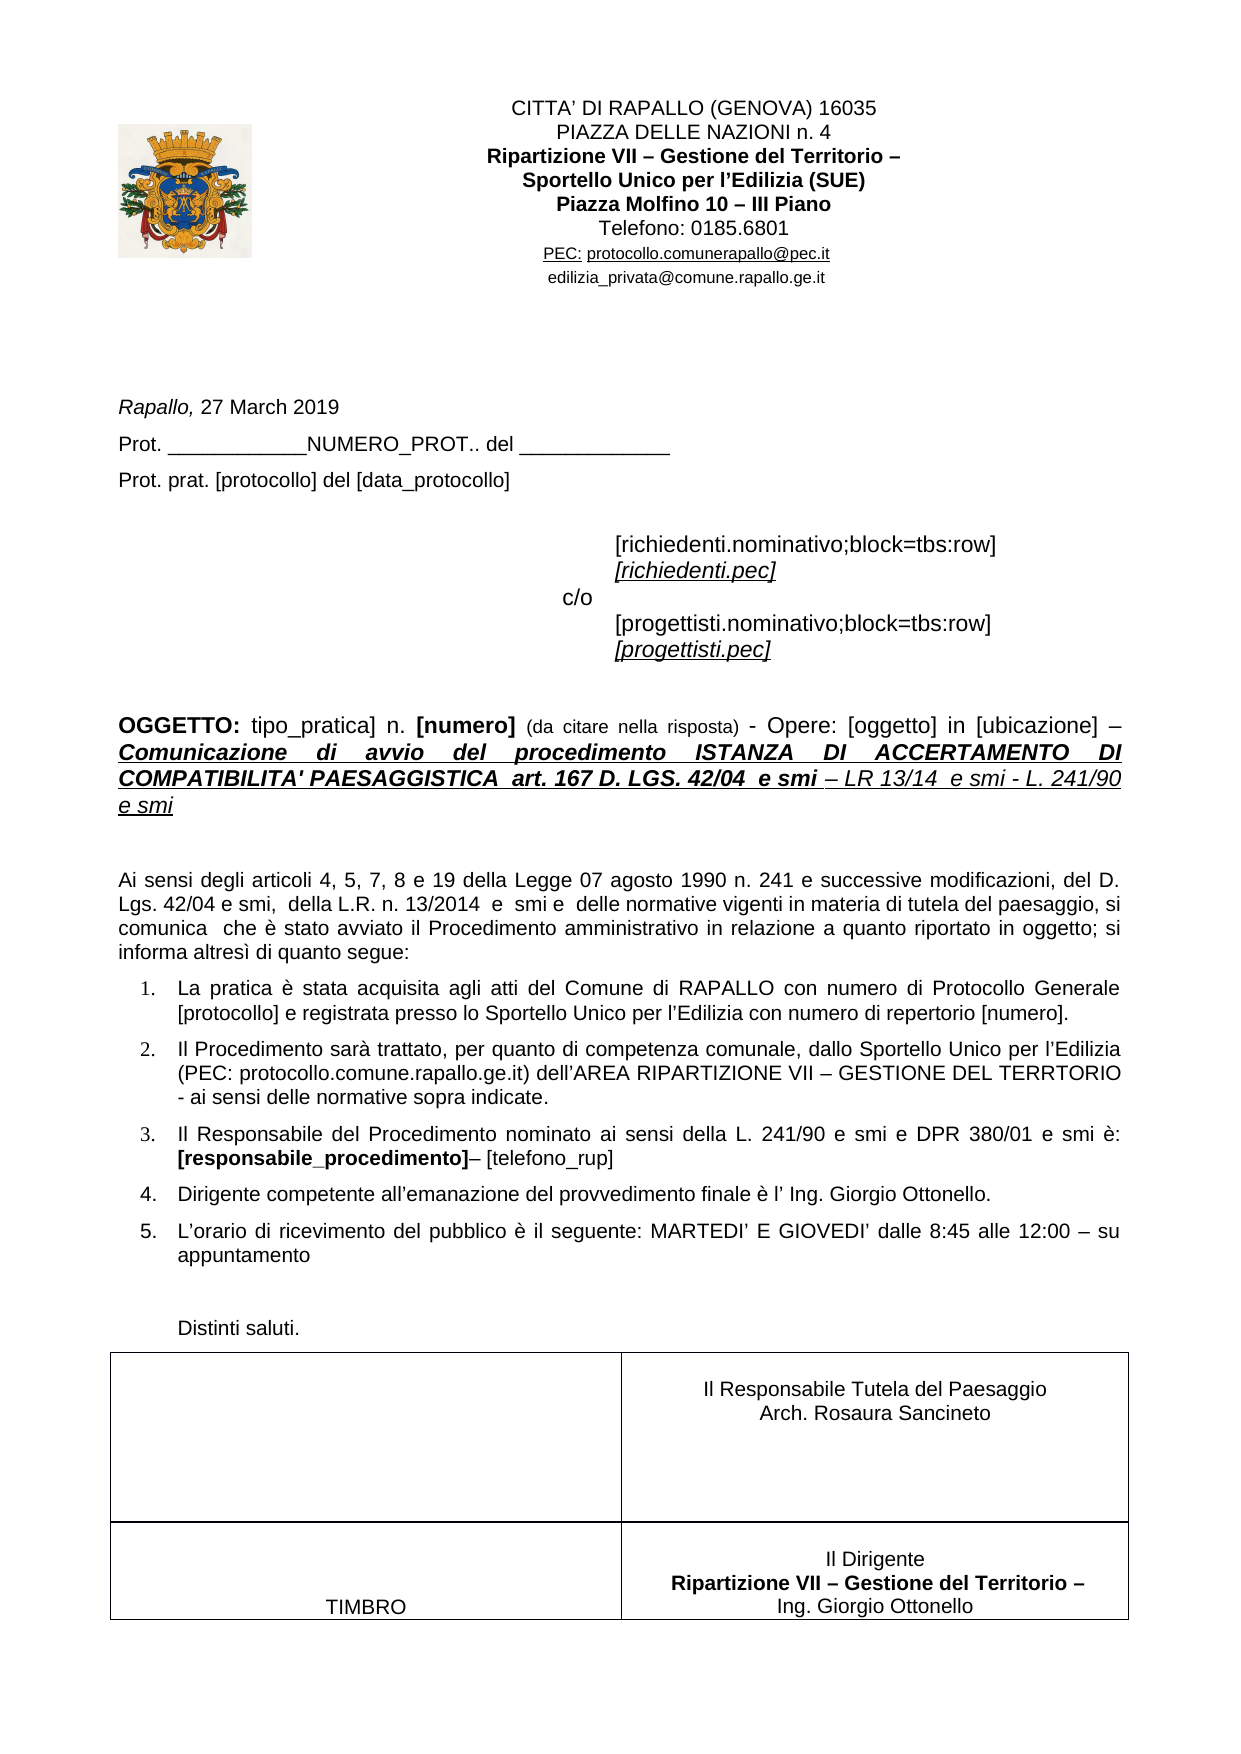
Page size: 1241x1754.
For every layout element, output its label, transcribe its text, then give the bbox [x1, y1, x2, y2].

text COMPATIBILITA' PAESAGGISTICA art. 167 D. LGS. 42/04 e smi – LR 13/14 e smi - L. 241/90 e smi [118, 763, 1122, 818]
list La pratica è stata acquisita agli atti del Comune di RAPALLO con numero di Protocollo Generale [protocollo] e registrata presso lo Sportello Unico per l’Edilizia con numero di repertorio [numero]. [140, 976, 1122, 1024]
table_cell c/o [107, 584, 604, 610]
list Dirigente competente all’emanazione del provvedimento finale è l’ Ing. Giorgio Ottonello. [140, 1182, 1122, 1206]
table_cell TIMBRO [111, 1523, 621, 1618]
list L’orario di ricevimento del pubblico è il seguente: MARTEDI’ E GIOVEDI’ dalle 8:45 alle 12:00 – su appuntamento [140, 1218, 1122, 1266]
text Prot. ____________NUMERO_PROT.. del _____________ [118, 431, 1122, 455]
table_cell [107, 610, 604, 662]
text Prot. prat. [protocollo] del [data_protocollo] [118, 468, 1122, 492]
list Distinti saluti. [177, 1315, 1122, 1339]
table_cell [progettisti.nominativo;block=tbs:row] [progettisti.pec] [604, 610, 1101, 662]
list Il Responsabile del Procedimento nominato ai sensi della L. 241/90 e smi e DPR 380/01 e smi è: [responsabile_procedimento]– [telefono_rup] [140, 1121, 1122, 1169]
table_header Il Responsabile Tutela del Paesaggio Arch. Rosaura Sancineto [622, 1353, 1128, 1521]
table_cell [richiedenti.nominativo;block=tbs:row] [richiedenti.pec] [604, 531, 1101, 583]
table_header [111, 1353, 621, 1521]
text Ai sensi degli articoli 4, 5, 7, 8 e 19 della Legge 07 agosto 1990 n. 241 e successive modificazioni, del D. Lgs. 42/04 e smi, della L.R. n. 13/2014 e smi e delle normative vigenti in materia di tutela del paesaggio, si comunica che è stato avviato il Procedimento amministrativo in relazione a quanto riportato in oggetto; si informa altresì di quanto segue: [118, 868, 1122, 964]
table_header [107, 504, 604, 531]
text Rapallo, 27 March 2019 [118, 395, 1122, 419]
table_cell [107, 531, 604, 583]
table_cell Il Dirigente Ripartizione VII – Gestione del Territorio – Ing. Giorgio Ottonello [622, 1523, 1128, 1618]
table_header [604, 504, 1101, 531]
picture [118, 124, 252, 258]
list Il Procedimento sarà trattato, per quanto di competenza comunale, dallo Sportello Unico per l’Edilizia (PEC: protocollo.comune.rapallo.ge.it) dell’AREA RIPARTIZIONE VII – GESTIONE DEL TERRTORIO - ai sensi delle normative sopra indicate. [140, 1037, 1122, 1109]
text OGGETTO: tipo_pratica] n. [numero] (da citare nella risposta) - Opere: [oggetto] in [ubicazione] – Comunicazione di avvio del procedimento ISTANZA DI ACCERTAMENTO DI [118, 712, 1122, 762]
table_cell [604, 584, 1101, 610]
